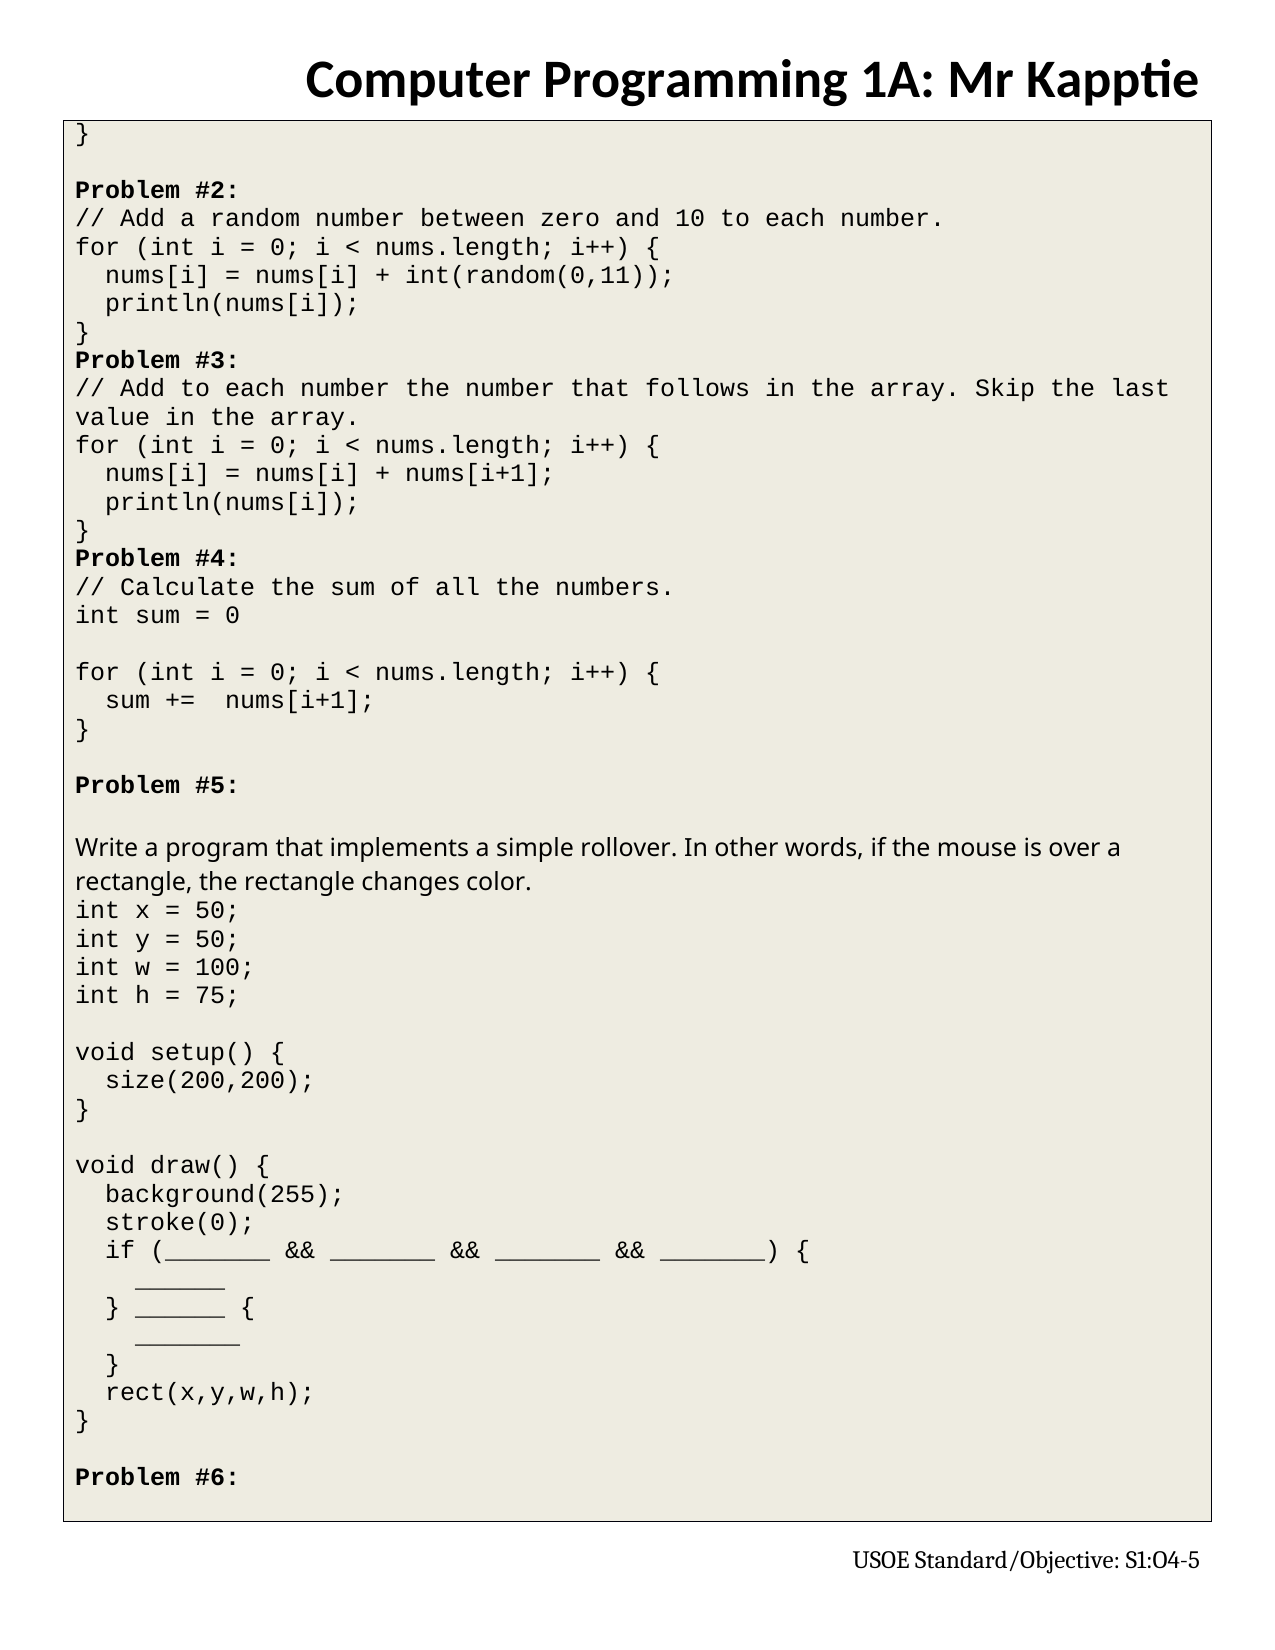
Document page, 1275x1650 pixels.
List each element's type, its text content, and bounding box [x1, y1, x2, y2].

table_cell } Problem #2: // Add a random number between zero and 10 to each number. for (int i = 0; i < nums.length; i++) { nums[i] = nums[i] + int(random(0,11)); println(nums[i]); } Problem #3: // Add to each number the number that follows in the array. Skip the last value in the array. for (int i = 0; i < nums.length; i++) { nums[i] = nums[i] + nums[i+1]; println(nums[i]); } Problem #4: // Calculate the sum of all the numbers. int sum = 0 for (int i = 0; i < nums.length; i++) { sum += nums[i+1]; } Problem #5: Write a program that implements a simple rollover. In other words, if the mouse is over a rectangle, the rectangle changes color. int x = 50; int y = 50; int w = 100; int h = 75; void setup() { size(200,200); } void draw() { background(255); stroke(0); if (_______ && _______ && _______ && _______) { ______ } ______ { _______ } rect(x,y,w,h); } Problem #6: [64, 121, 1211, 1521]
